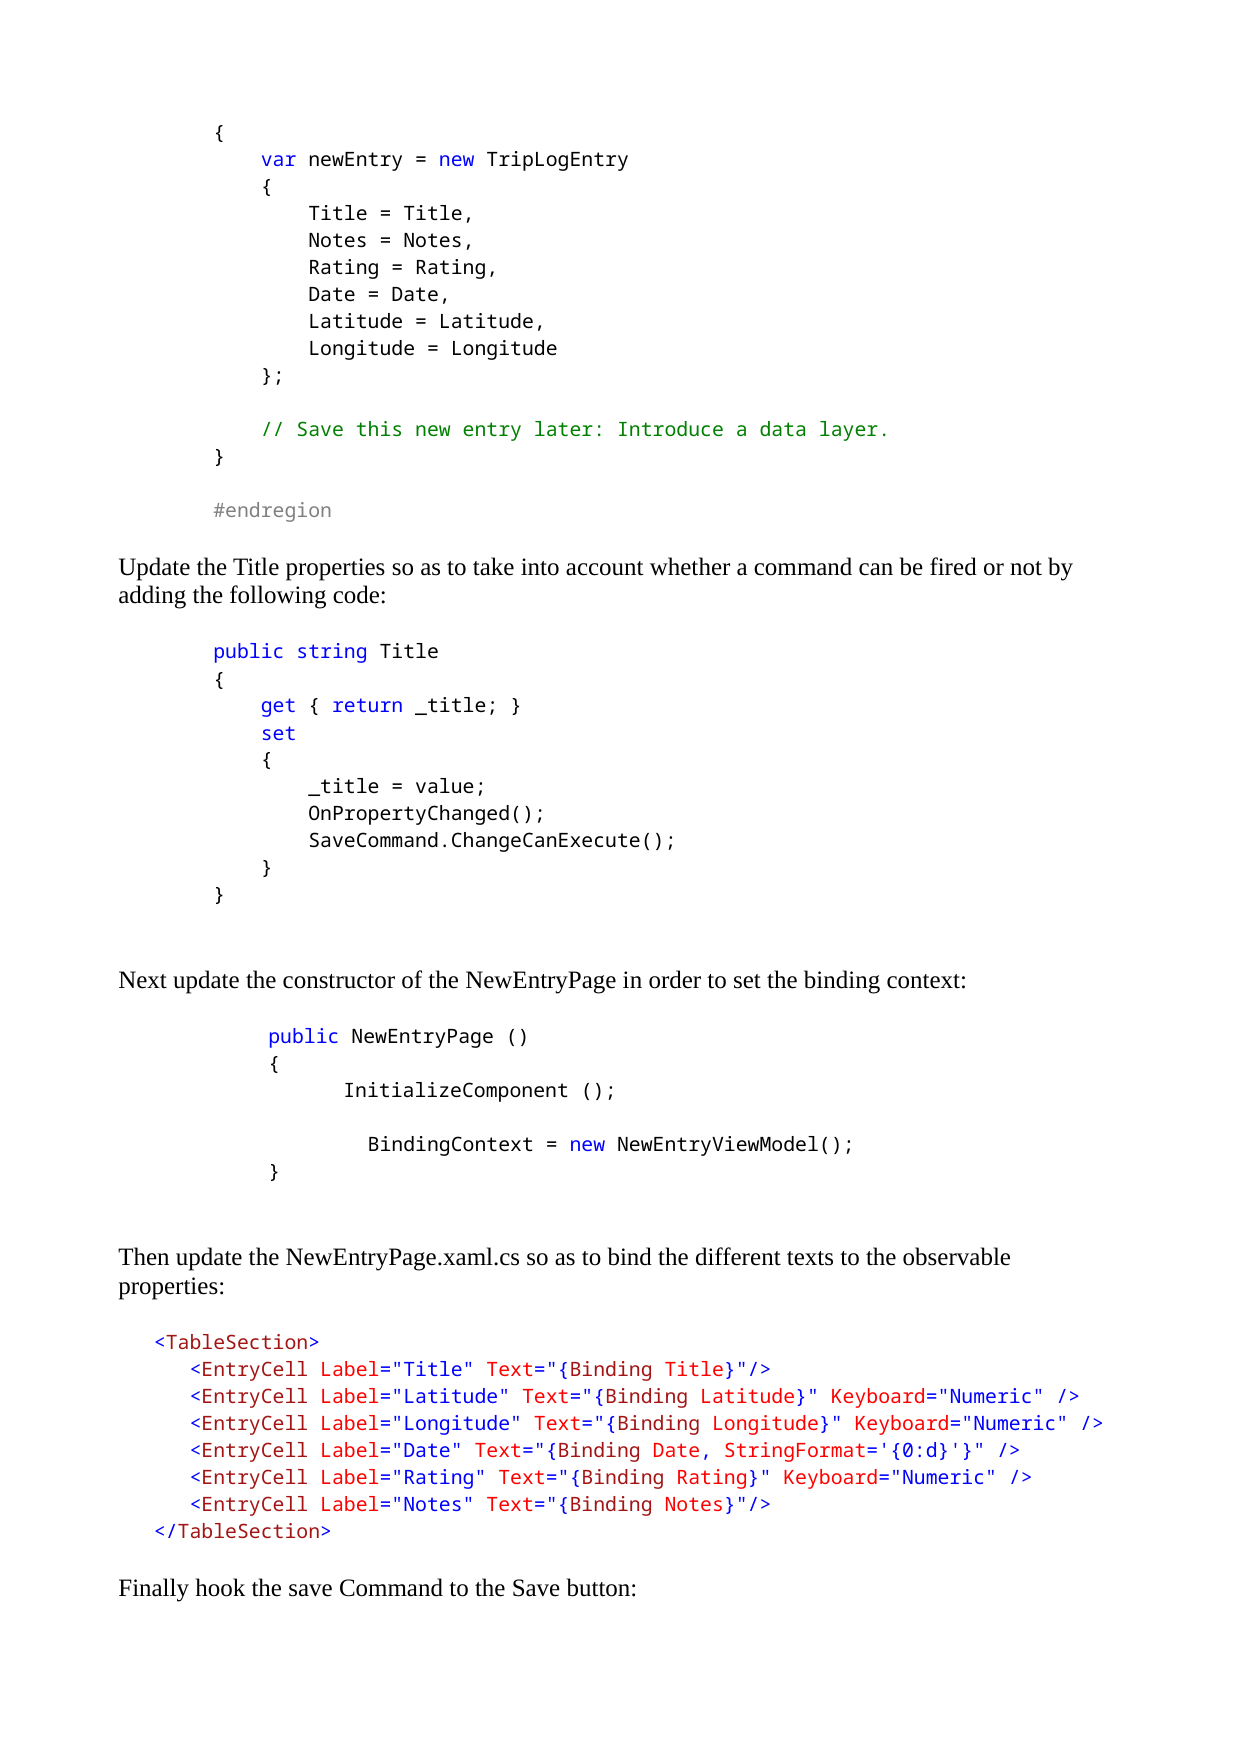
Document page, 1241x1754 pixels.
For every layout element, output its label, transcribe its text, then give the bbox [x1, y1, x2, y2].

text <EntryCell Label="Latitude" Text="{Binding Latitude}" Keyboard="Numeric" /> [118, 1382, 1122, 1409]
text <EntryCell Label="Notes" Text="{Binding Notes}"/> [118, 1490, 1122, 1517]
text Title = Title, [118, 199, 1122, 226]
text } [118, 1157, 1122, 1184]
text { [118, 665, 1122, 692]
text BindingContext = new NewEntryViewModel(); [118, 1131, 1122, 1157]
text <EntryCell Label="Date" Text="{Binding Date, StringFormat='{0:d}'}" /> [118, 1436, 1122, 1463]
text </TableSection> [118, 1517, 1122, 1544]
text { [118, 746, 1122, 773]
text Next update the constructor of the NewEntryPage in order to set the binding context: [118, 965, 1122, 994]
text } [118, 854, 1122, 881]
text <TableSection> [118, 1328, 1122, 1355]
text { [118, 172, 1122, 199]
text Notes = Notes, [118, 226, 1122, 253]
text Longitude = Longitude [118, 334, 1122, 361]
text Date = Date, [118, 280, 1122, 307]
text Update the Title properties so as to take into account whether a command can be fired or not by adding the following code: [118, 552, 1122, 609]
text set [118, 719, 1122, 746]
text Rating = Rating, [118, 253, 1122, 280]
text public string Title [118, 638, 1122, 665]
text get { return _title; } [118, 692, 1122, 719]
text { [118, 118, 1122, 145]
text SaveCommand.ChangeCanExecute(); [118, 827, 1122, 854]
text } [118, 881, 1122, 908]
text <EntryCell Label="Rating" Text="{Binding Rating}" Keyboard="Numeric" /> [118, 1463, 1122, 1490]
text <EntryCell Label="Title" Text="{Binding Title}"/> [118, 1355, 1122, 1382]
text public NewEntryPage () [118, 1023, 1122, 1049]
text } [118, 442, 1122, 469]
text OnPropertyChanged(); [118, 800, 1122, 827]
text InitializeComponent (); [118, 1077, 1122, 1103]
text // Save this new entry later: Introduce a data layer. [118, 415, 1122, 442]
text var newEntry = new TripLogEntry [118, 145, 1122, 172]
text Finally hook the save Command to the Save button: [118, 1573, 1122, 1602]
text Latitude = Latitude, [118, 307, 1122, 334]
text { [118, 1049, 1122, 1077]
text <EntryCell Label="Longitude" Text="{Binding Longitude}" Keyboard="Numeric" /> [118, 1409, 1122, 1436]
text }; [118, 361, 1122, 388]
text _title = value; [118, 773, 1122, 800]
text #endregion [118, 496, 1122, 523]
text Then update the NewEntryPage.xaml.cs so as to bind the different texts to the observable properties: [118, 1242, 1122, 1299]
